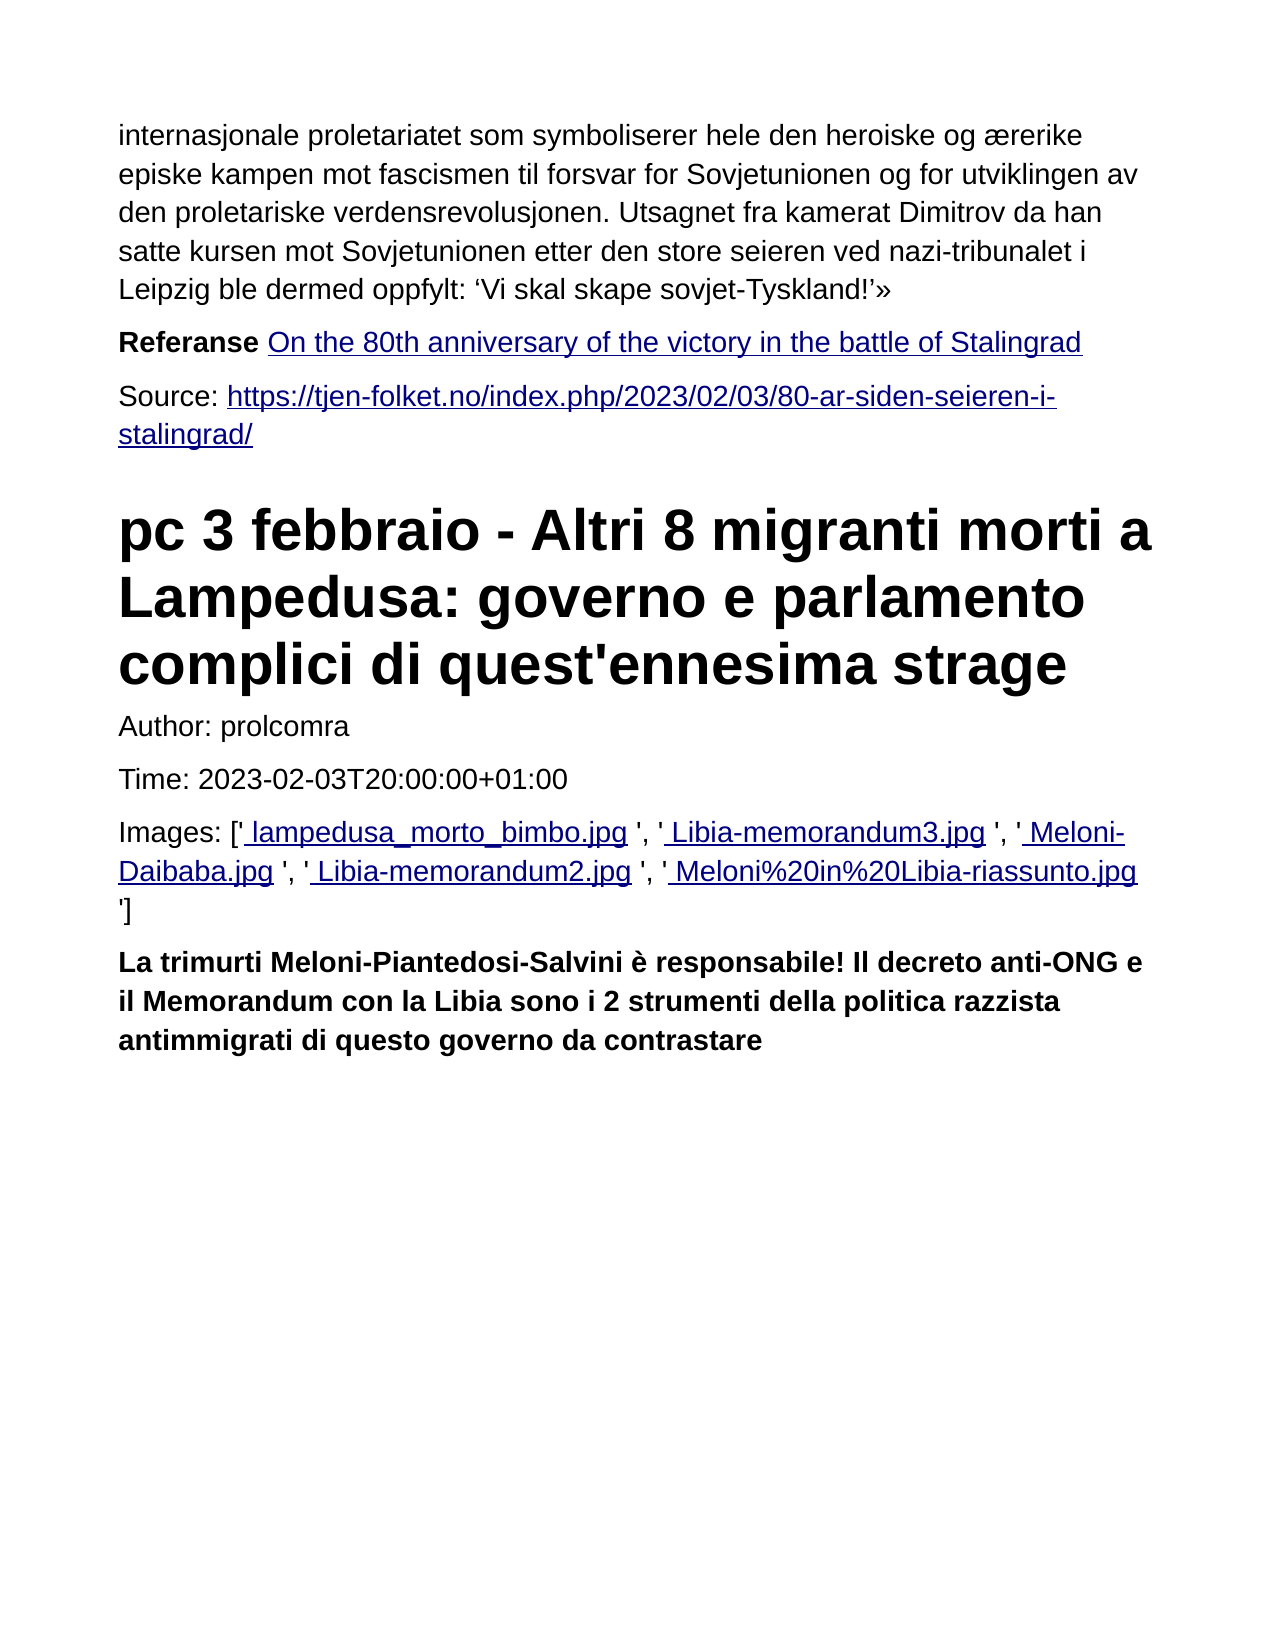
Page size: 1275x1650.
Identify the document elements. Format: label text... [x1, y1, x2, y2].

text Source: https://tjen-folket.no/index.php/2023/02/03/80-ar-siden-seieren-i-stalingrad/ [118, 378, 1157, 451]
text internasjonale proletariatet som symboliserer hele den heroiske og ærerike episke kampen mot fascismen til forsvar for Sovjetunionen og for utviklingen av den proletariske verdensrevolusjonen. Utsagnet fra kamerat Dimitrov da han satte kursen mot Sovjetunionen etter den store seieren ved nazi-tribunalet i Leipzig ble dermed oppfylt: ‘Vi skal skape sovjet-Tyskland!’» [118, 118, 1157, 306]
text Images: [' lampedusa_morto_bimbo.jpg ', ' Libia-memorandum3.jpg ', ' Meloni-Daibaba.jpg ', ' Libia-memorandum2.jpg ', ' Meloni%20in%20Libia-riassunto.jpg '] [118, 815, 1157, 926]
subtitle pc 3 febbraio - Altri 8 migranti morti a Lampedusa: governo e parlamento complici di quest'ennesima strage [118, 495, 1157, 696]
text Author: prolcomra [118, 709, 1157, 742]
text Time: 2023-02-03T20:00:00+01:00 [118, 762, 1157, 796]
text Referanse On the 80th anniversary of the victory in the battle of Stalingrad [118, 325, 1157, 359]
text La trimurti Meloni-Piantedosi-Salvini è responsabile! Il decreto anti-ONG e il Memorandum con la Libia sono i 2 strumenti della politica razzista antimmigrati di questo governo da contrastare [118, 945, 1157, 1056]
